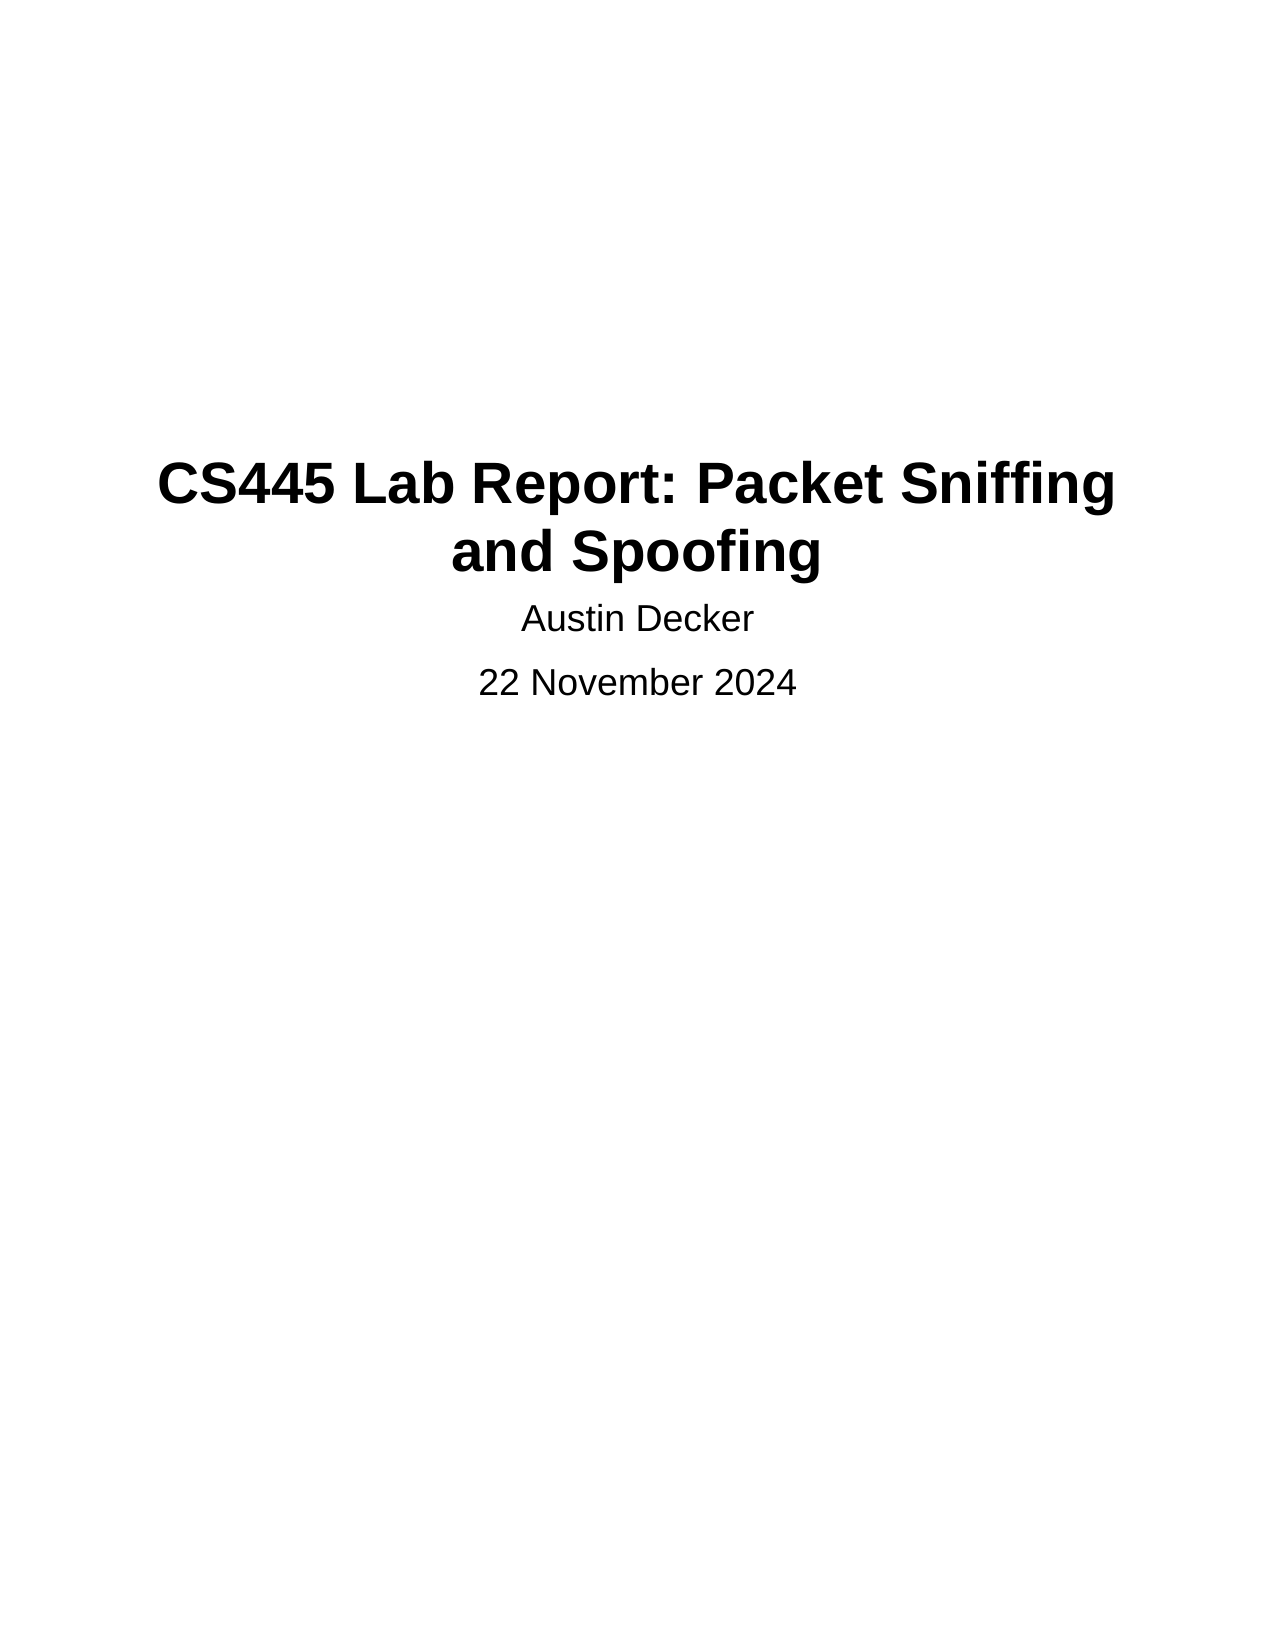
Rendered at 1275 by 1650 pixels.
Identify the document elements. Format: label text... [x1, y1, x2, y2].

text Austin Decker [118, 596, 1157, 639]
title CS445 Lab Report: Packet Sniffing and Spoofing [118, 449, 1157, 583]
text 22 November 2024 [118, 660, 1157, 703]
